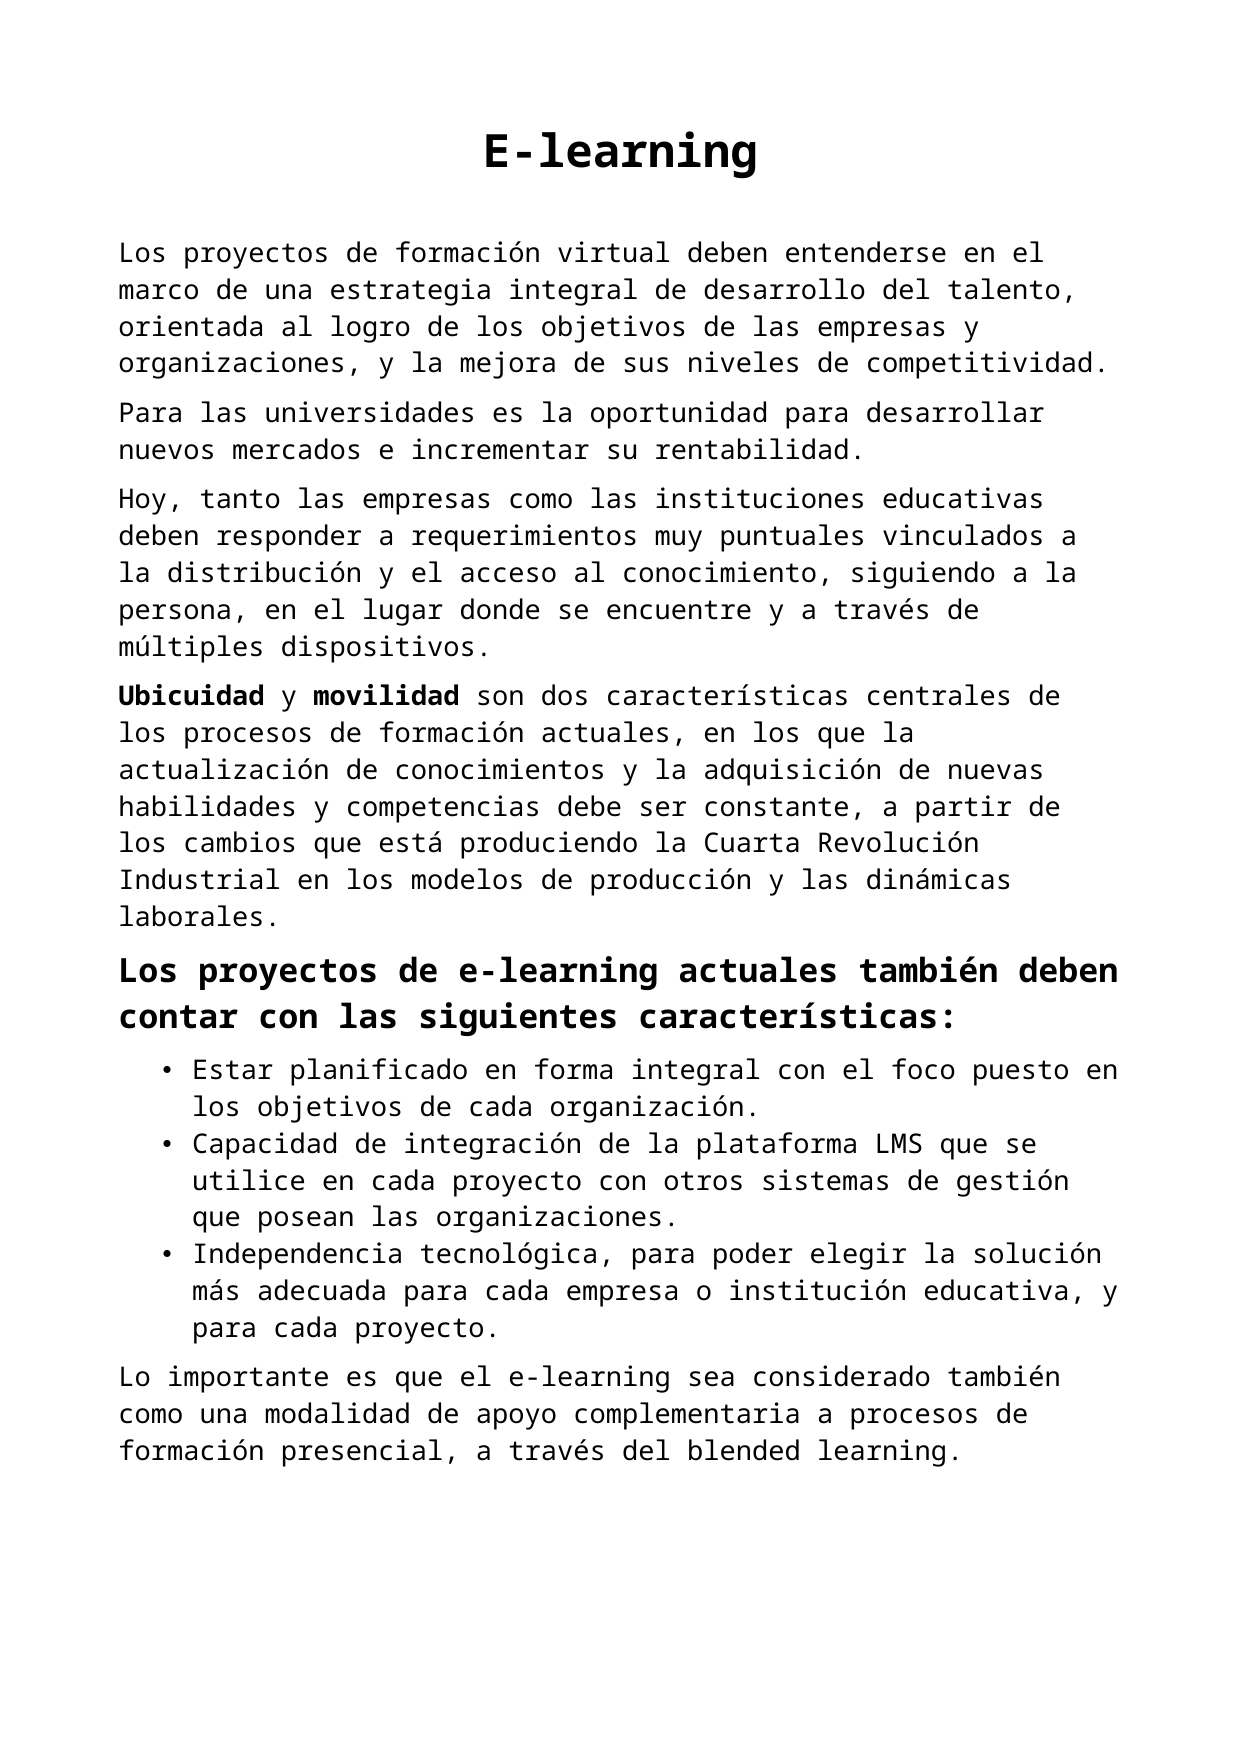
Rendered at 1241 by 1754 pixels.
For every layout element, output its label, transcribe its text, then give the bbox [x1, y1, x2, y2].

list Estar planificado en forma integral con el foco puesto en los objetivos de cada organización. [162, 1050, 1122, 1124]
text Ubicuidad y movilidad son dos características centrales de los procesos de formación actuales, en los que la actualización de conocimientos y la adquisición de nuevas habilidades y competencias debe ser constante, a partir de los cambios que está produciendo la Cuarta Revolución Industrial en los modelos de producción y las dinámicas laborales. [118, 676, 1122, 934]
text Lo importante es que el e-learning sea considerado también como una modalidad de apoyo complementaria a procesos de formación presencial, a través del blended learning. [118, 1358, 1122, 1468]
text Para las universidades es la oportunidad para desarrollar nuevos mercados e incrementar su rentabilidad. [118, 393, 1122, 467]
text E-learning [118, 118, 1122, 181]
text Los proyectos de formación virtual deben entenderse en el marco de una estrategia integral de desarrollo del talento, orientada al logro de los objetivos de las empresas y organizaciones, y la mejora de sus niveles de competitividad. [118, 233, 1122, 381]
text Los proyectos de e-learning actuales también deben contar con las siguientes características: [118, 947, 1122, 1038]
list Independencia tecnológica, para poder elegir la solución más adecuada para cada empresa o institución educativa, y para cada proyecto. [162, 1235, 1122, 1345]
text Hoy, tanto las empresas como las instituciones educativas deben responder a requerimientos muy puntuales vinculados a la distribución y el acceso al conocimiento, siguiendo a la persona, en el lugar donde se encuentre y a través de múltiples dispositivos. [118, 479, 1122, 664]
list Capacidad de integración de la plataforma LMS que se utilice en cada proyecto con otros sistemas de gestión que posean las organizaciones. [162, 1124, 1122, 1235]
